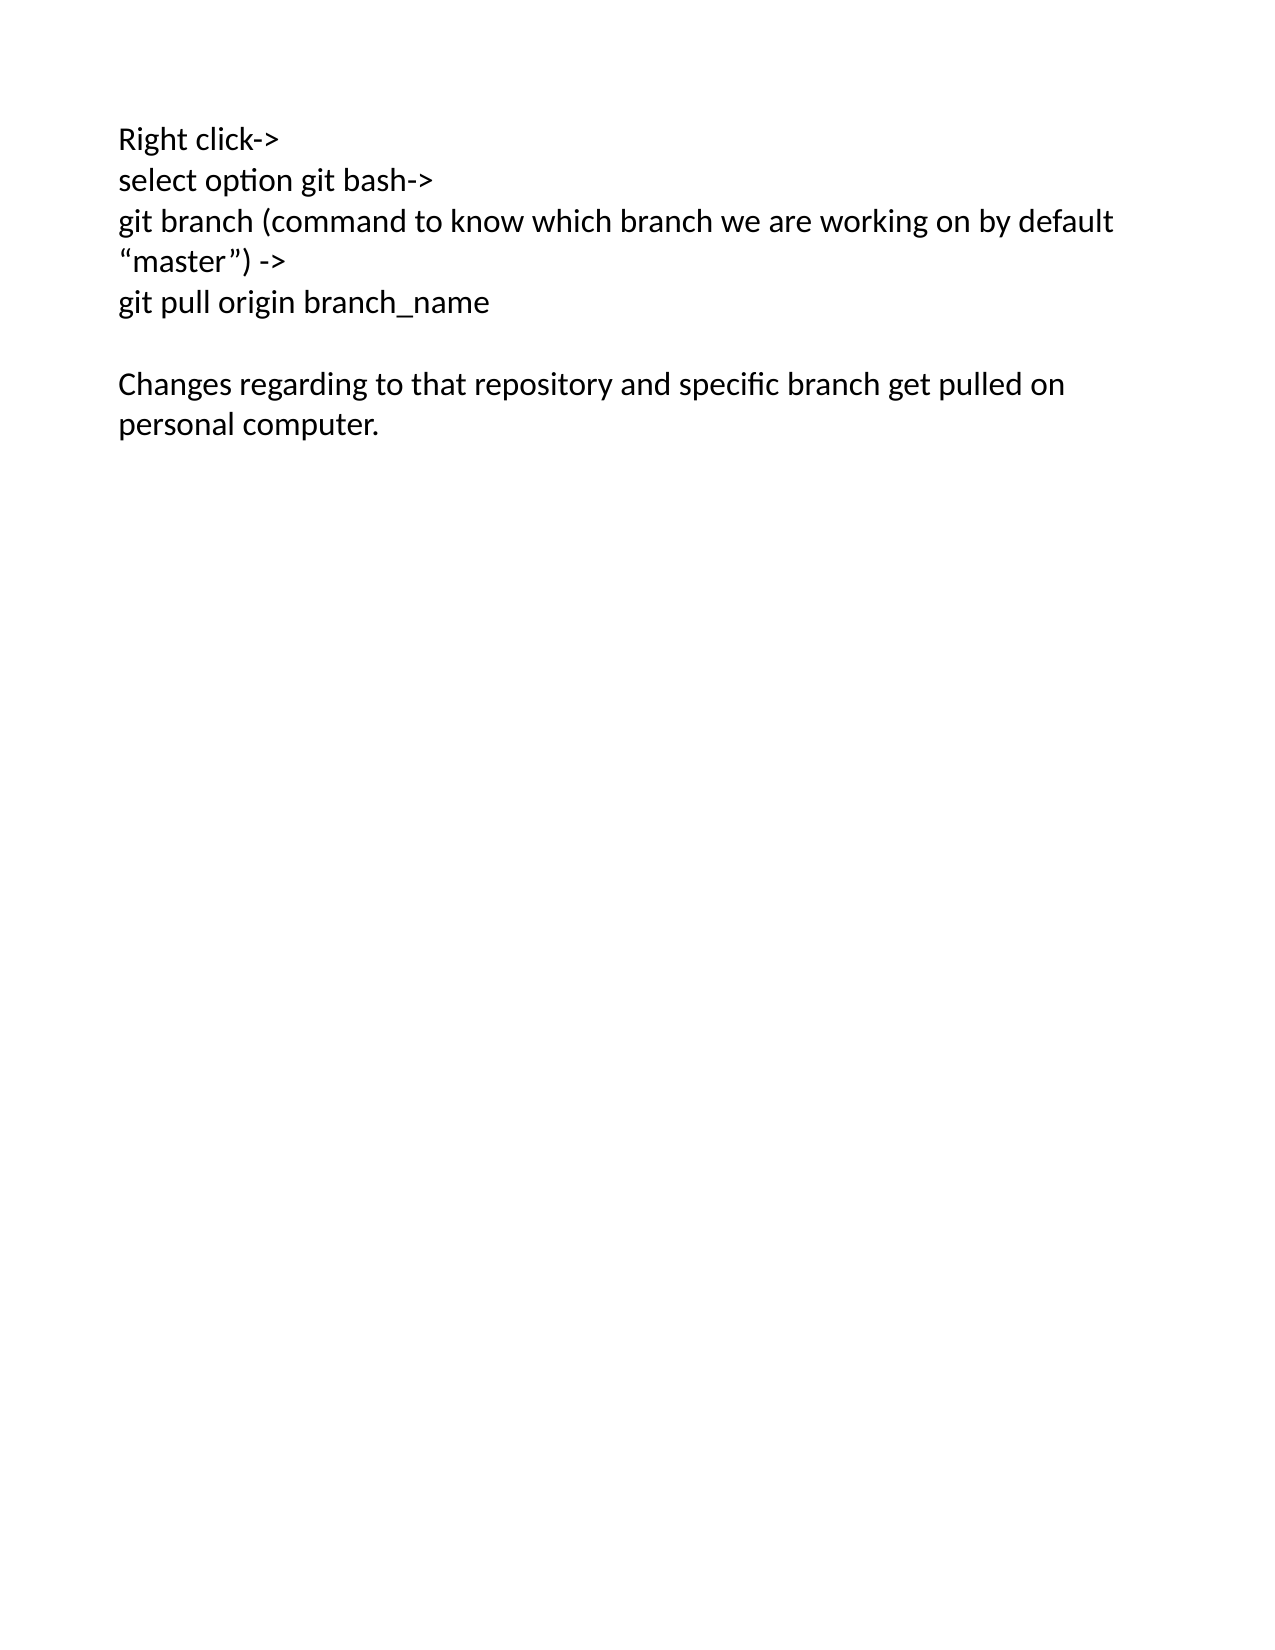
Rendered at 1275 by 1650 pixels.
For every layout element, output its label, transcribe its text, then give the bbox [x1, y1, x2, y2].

text Right click-> select option git bash-> git branch (command to know which branch we are working on by default “master”) -> git pull origin branch_name Changes regarding to that repository and specific branch get pulled on personal computer. [118, 118, 1157, 444]
